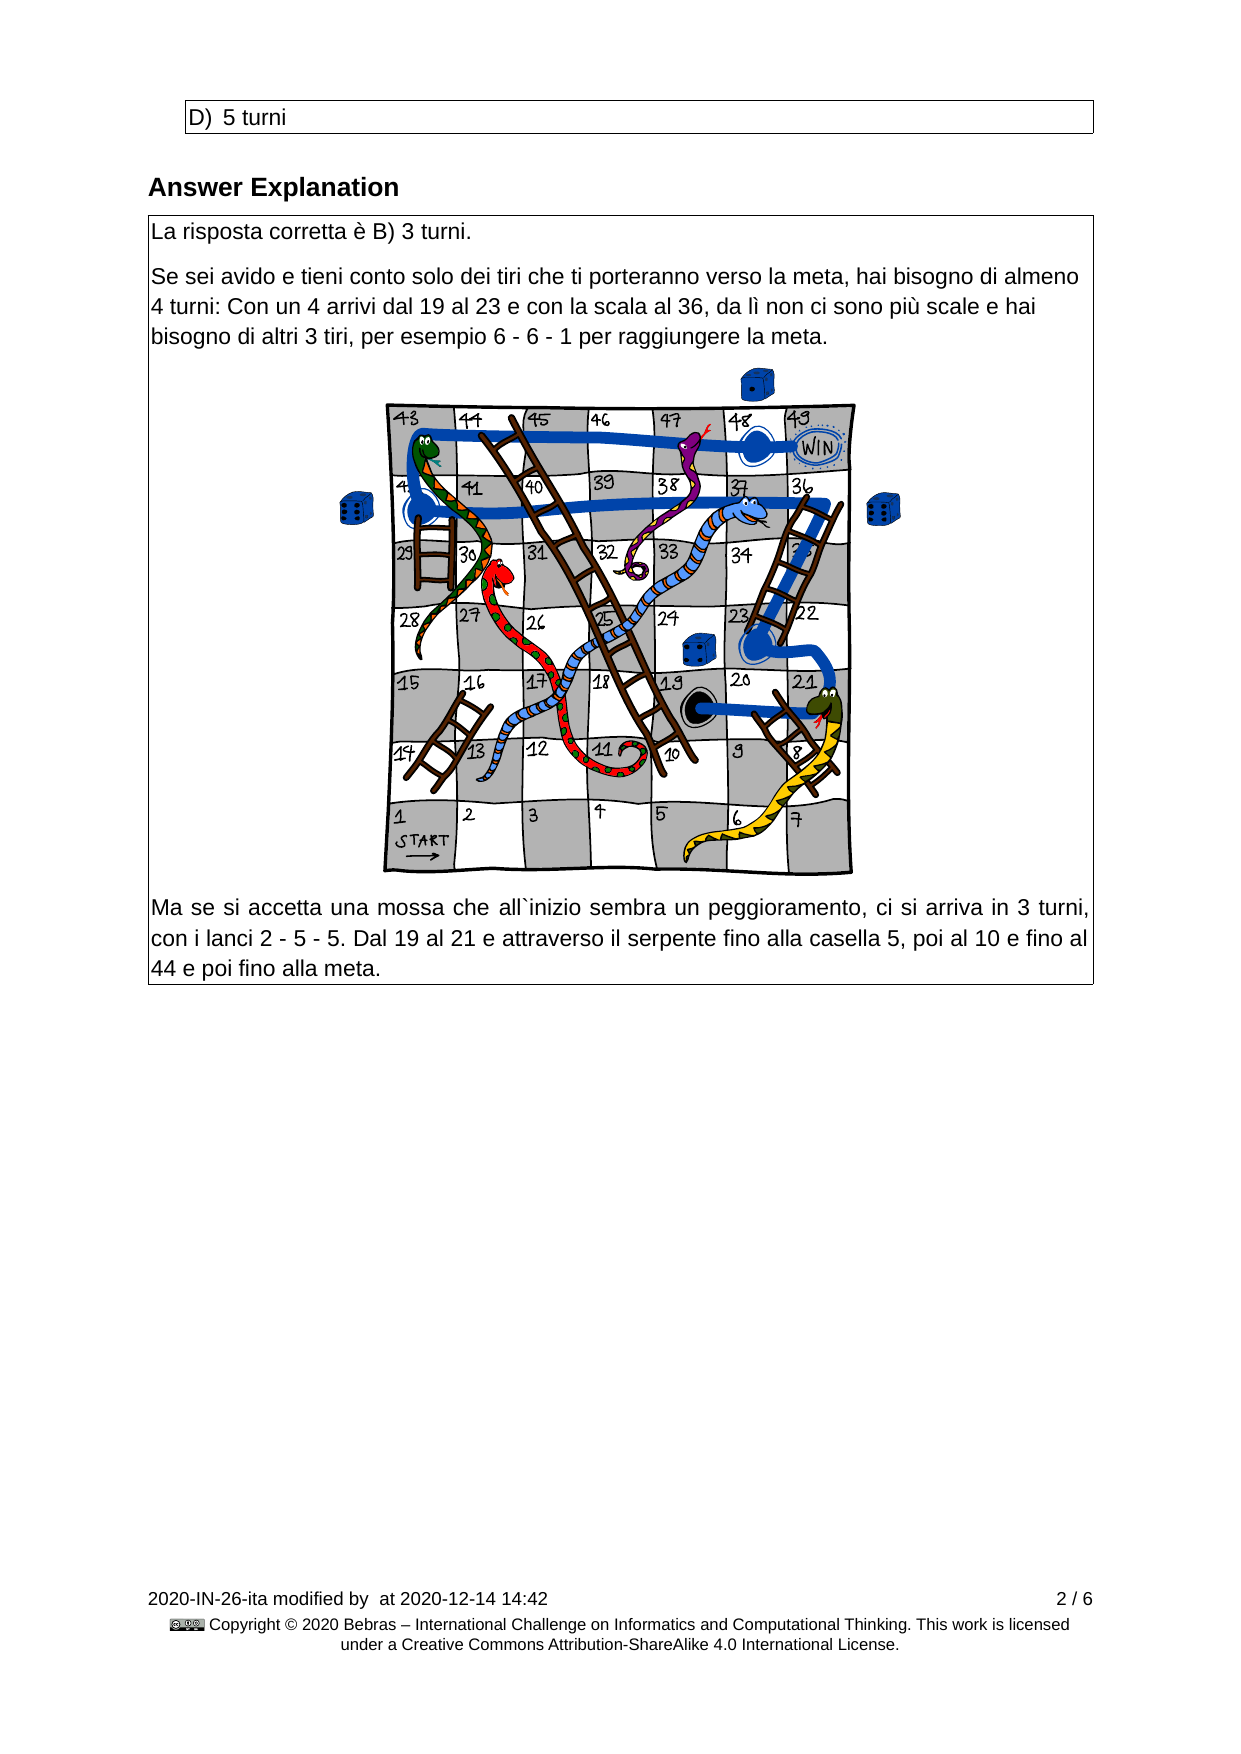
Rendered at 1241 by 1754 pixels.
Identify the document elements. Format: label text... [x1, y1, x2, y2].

list 5 turni [186, 101, 1093, 133]
text Ma se si accetta una mossa che all`inizio sembra un peggioramento, ci si arriva in 3 turni, con i lanci 2 - 5 - 5. Dal 19 al 21 e attraverso il serpente fino alla casella 5, poi al 10 e fino al 44 e poi fino alla meta. [149, 891, 1093, 984]
text La risposta corretta è B) 3 turni. [149, 216, 1093, 244]
subtitle Answer Explanation [148, 172, 1093, 202]
text Se sei avido e tieni conto solo dei tiri che ti porteranno verso la meta, hai bisogno di almeno 4 turni: Con un 4 arrivi dal 19 al 23 e con la scala al 36, da lì non ci sono più scale e hai bisogno di altri 3 tiri, per esempio 6 - 6 - 1 per raggiungere la meta. [149, 260, 1093, 349]
